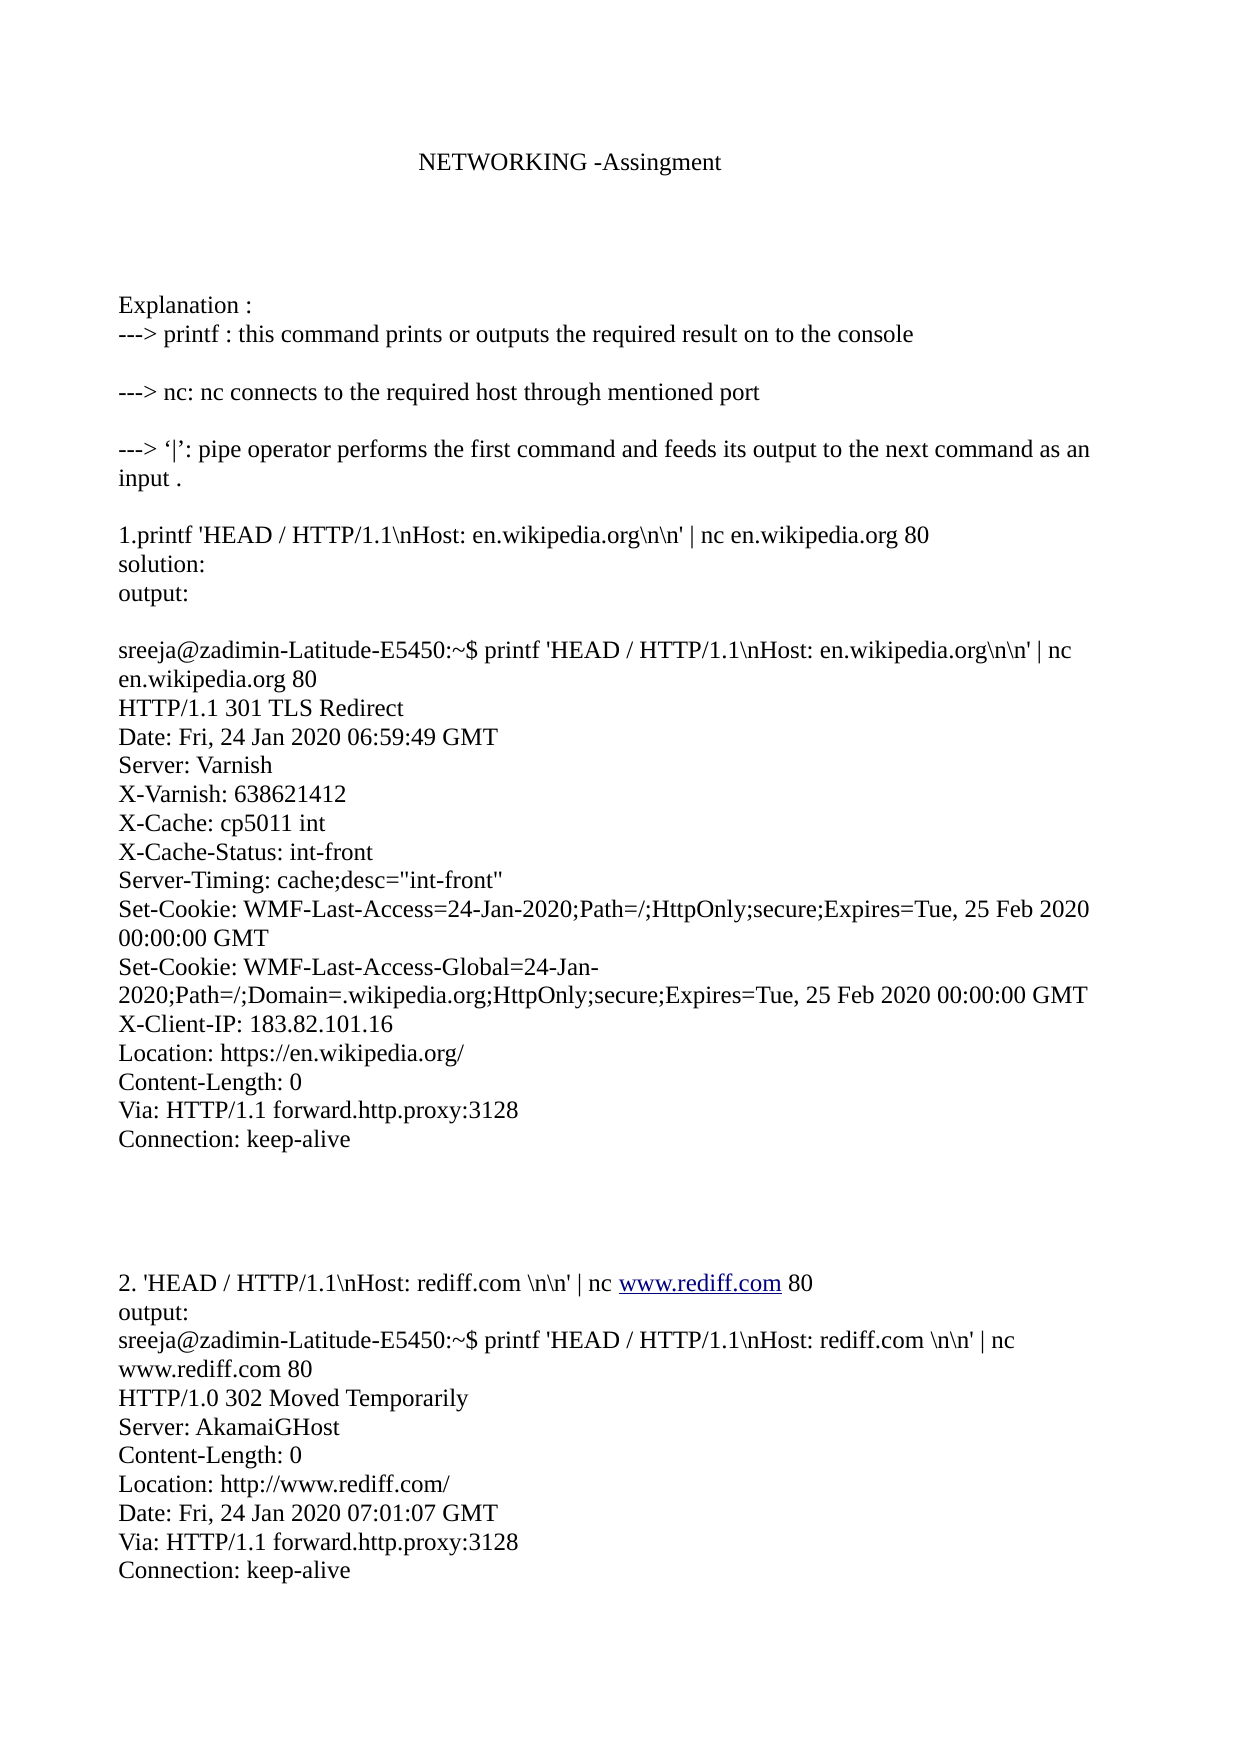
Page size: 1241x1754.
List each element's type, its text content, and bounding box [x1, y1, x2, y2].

text Connection: keep-alive [118, 1124, 1122, 1153]
text Set-Cookie: WMF-Last-Access=24-Jan-2020;Path=/;HttpOnly;secure;Expires=Tue, 25 Feb 2020 00:00:00 GMT [118, 894, 1122, 952]
text Server: AkamaiGHost [118, 1412, 1122, 1441]
text Content-Length: 0 [118, 1441, 1122, 1469]
text HTTP/1.0 302 Moved Temporarily [118, 1383, 1122, 1412]
text 1.printf 'HEAD / HTTP/1.1\nHost: en.wikipedia.org\n\n' | nc en.wikipedia.org 80 [118, 521, 1122, 549]
text Explanation : [118, 291, 1122, 319]
text X-Varnish: 638621412 [118, 779, 1122, 808]
text HTTP/1.1 301 TLS Redirect [118, 693, 1122, 722]
text Location: https://en.wikipedia.org/ [118, 1038, 1122, 1067]
text sreeja@zadimin-Latitude-E5450:~$ printf 'HEAD / HTTP/1.1\nHost: rediff.com \n\n' | nc www.rediff.com 80 [118, 1326, 1122, 1383]
text X-Cache-Status: int-front [118, 837, 1122, 866]
text solution: output: sreeja@zadimin-Latitude-E5450:~$ printf 'HEAD / HTTP/1.1\nHost: en.wikipedia.org\n\n' | nc en.wikipedia.org 80 [118, 549, 1122, 693]
text Content-Length: 0 [118, 1067, 1122, 1096]
text ---> nc: nc connects to the required host through mentioned port [118, 377, 1122, 406]
text X-Client-IP: 183.82.101.16 [118, 1009, 1122, 1038]
text NETWORKING -Assingment [118, 147, 1122, 176]
text Server: Varnish [118, 751, 1122, 779]
text Connection: keep-alive [118, 1556, 1122, 1584]
text ---> ‘|’: pipe operator performs the first command and feeds its output to the next command as an input . [118, 434, 1122, 492]
text output: [118, 1297, 1122, 1326]
text Date: Fri, 24 Jan 2020 06:59:49 GMT [118, 722, 1122, 751]
text 2. 'HEAD / HTTP/1.1\nHost: rediff.com \n\n' | nc www.rediff.com 80 [118, 1268, 1122, 1297]
text X-Cache: cp5011 int [118, 808, 1122, 837]
text Via: HTTP/1.1 forward.http.proxy:3128 [118, 1527, 1122, 1556]
text ---> printf : this command prints or outputs the required result on to the console [118, 319, 1122, 348]
text Location: http://www.rediff.com/ [118, 1469, 1122, 1498]
text Date: Fri, 24 Jan 2020 07:01:07 GMT [118, 1498, 1122, 1527]
text Set-Cookie: WMF-Last-Access-Global=24-Jan-2020;Path=/;Domain=.wikipedia.org;HttpOnly;secure;Expires=Tue, 25 Feb 2020 00:00:00 GMT [118, 952, 1122, 1009]
text Via: HTTP/1.1 forward.http.proxy:3128 [118, 1096, 1122, 1124]
text Server-Timing: cache;desc="int-front" [118, 866, 1122, 894]
